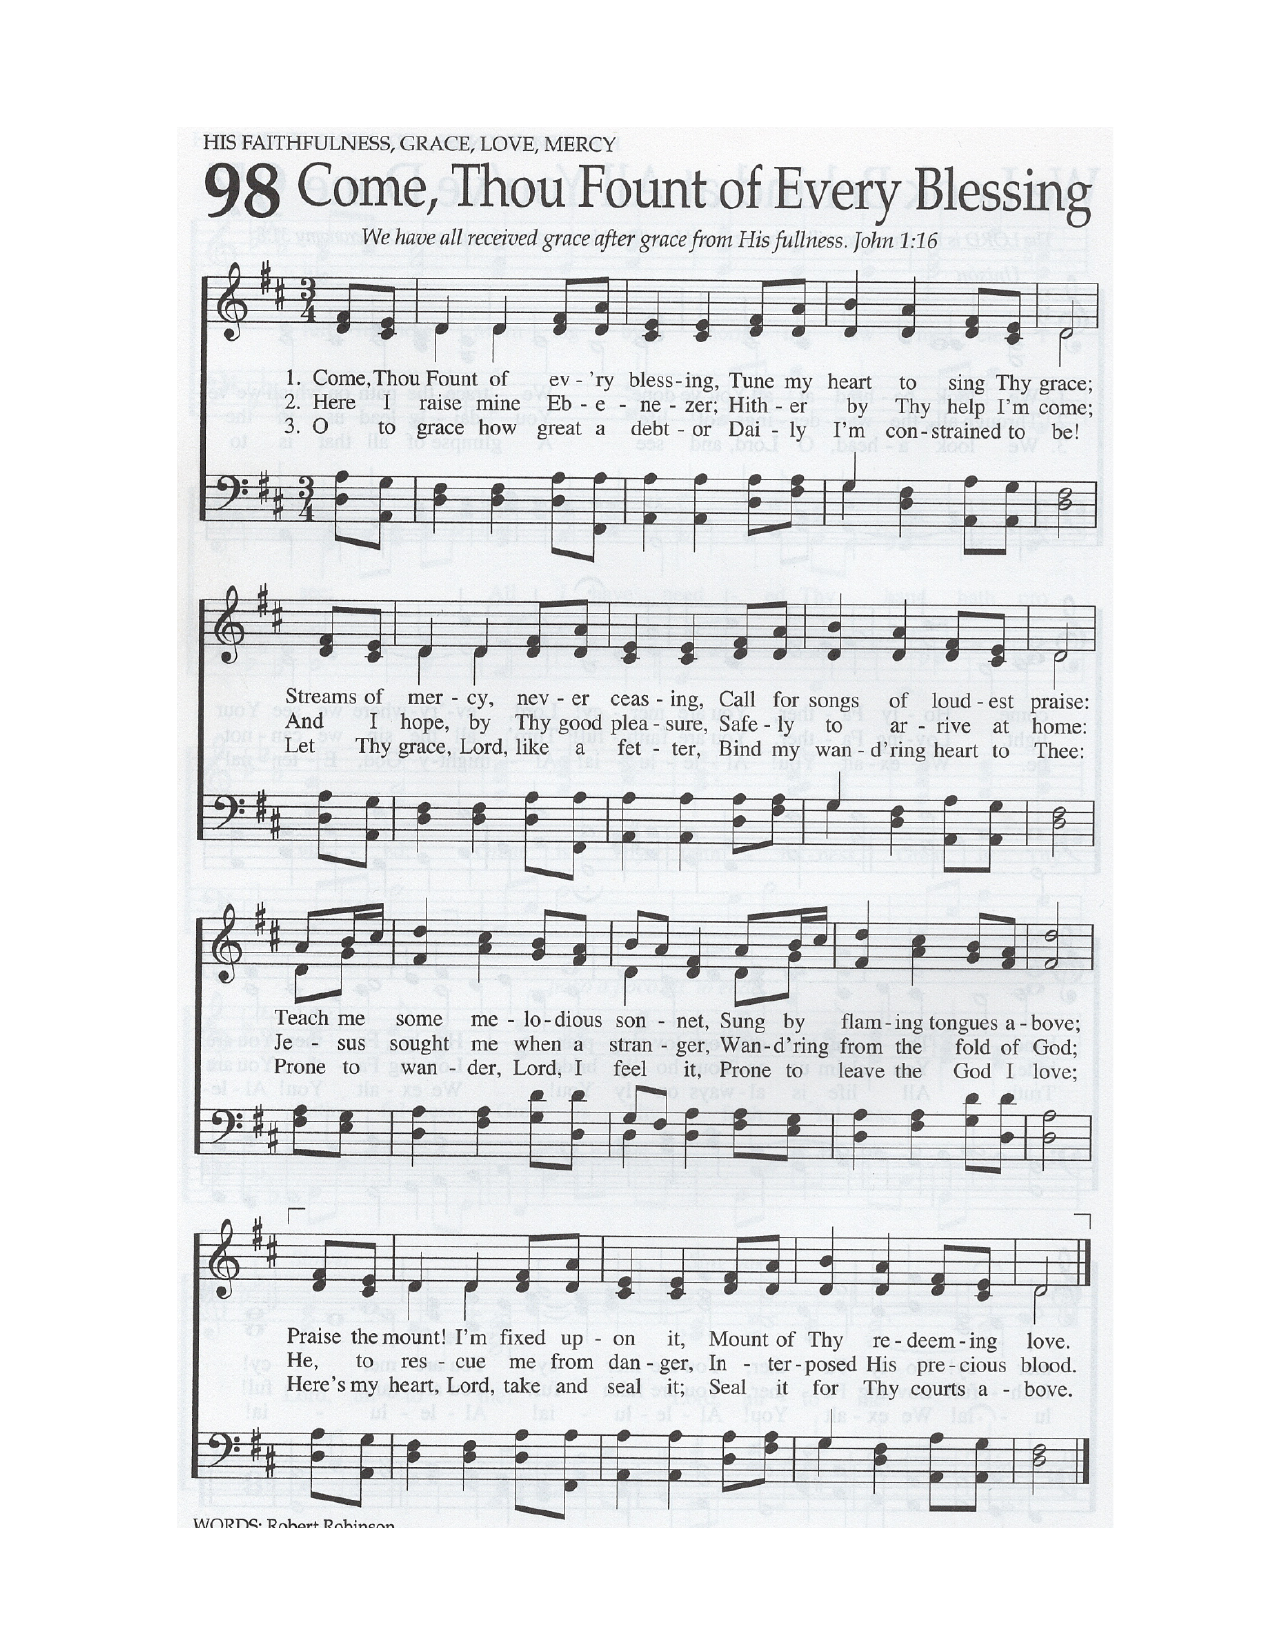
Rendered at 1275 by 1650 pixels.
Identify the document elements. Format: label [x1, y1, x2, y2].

picture [177, 127, 473, 595]
